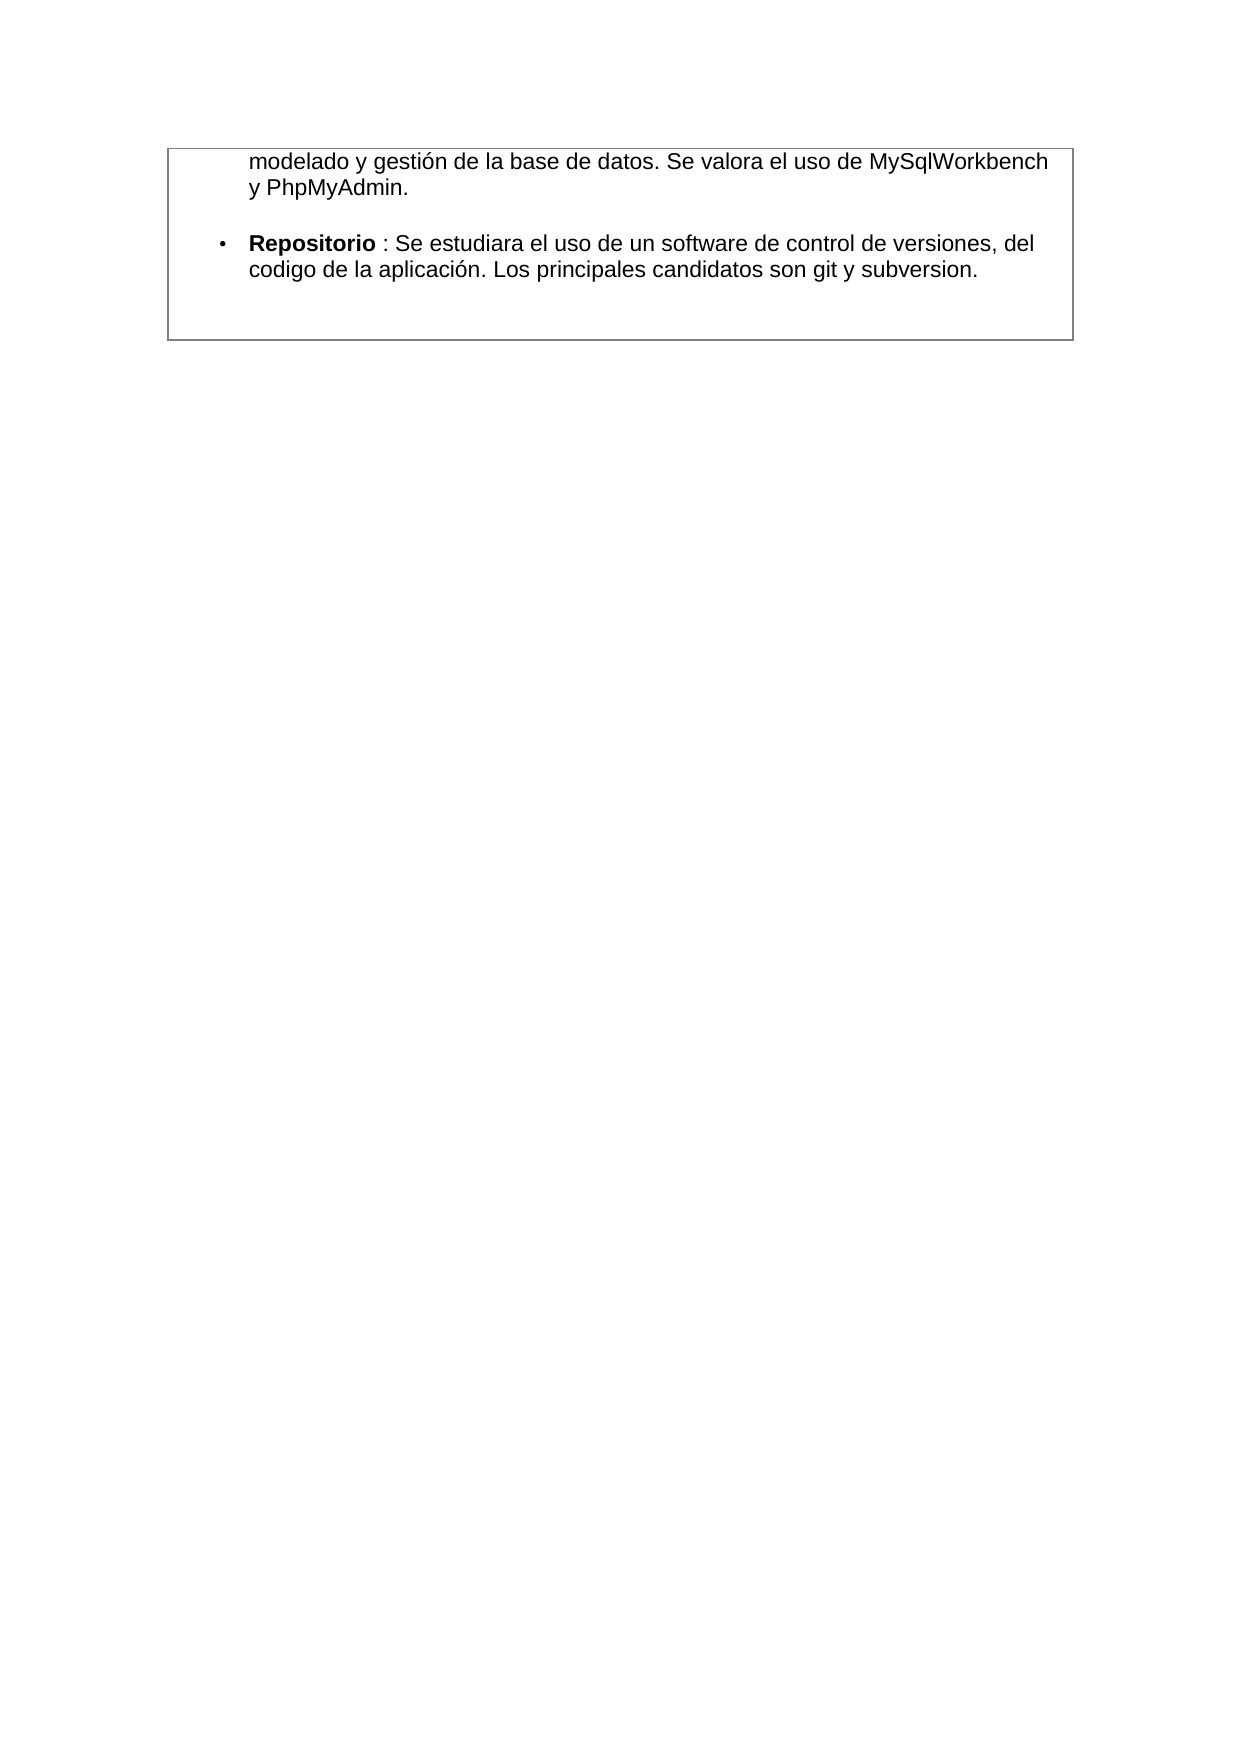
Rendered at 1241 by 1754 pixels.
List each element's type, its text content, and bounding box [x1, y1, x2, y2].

table_cell modelado y gestión de la base de datos. Se valora el uso de MySqlWorkbench y PhpMyAdmin. Repositorio : Se estudiara el uso de un software de control de versiones, del codigo de la aplicación. Los principales candidatos son git y subversion. [169, 149, 1072, 338]
